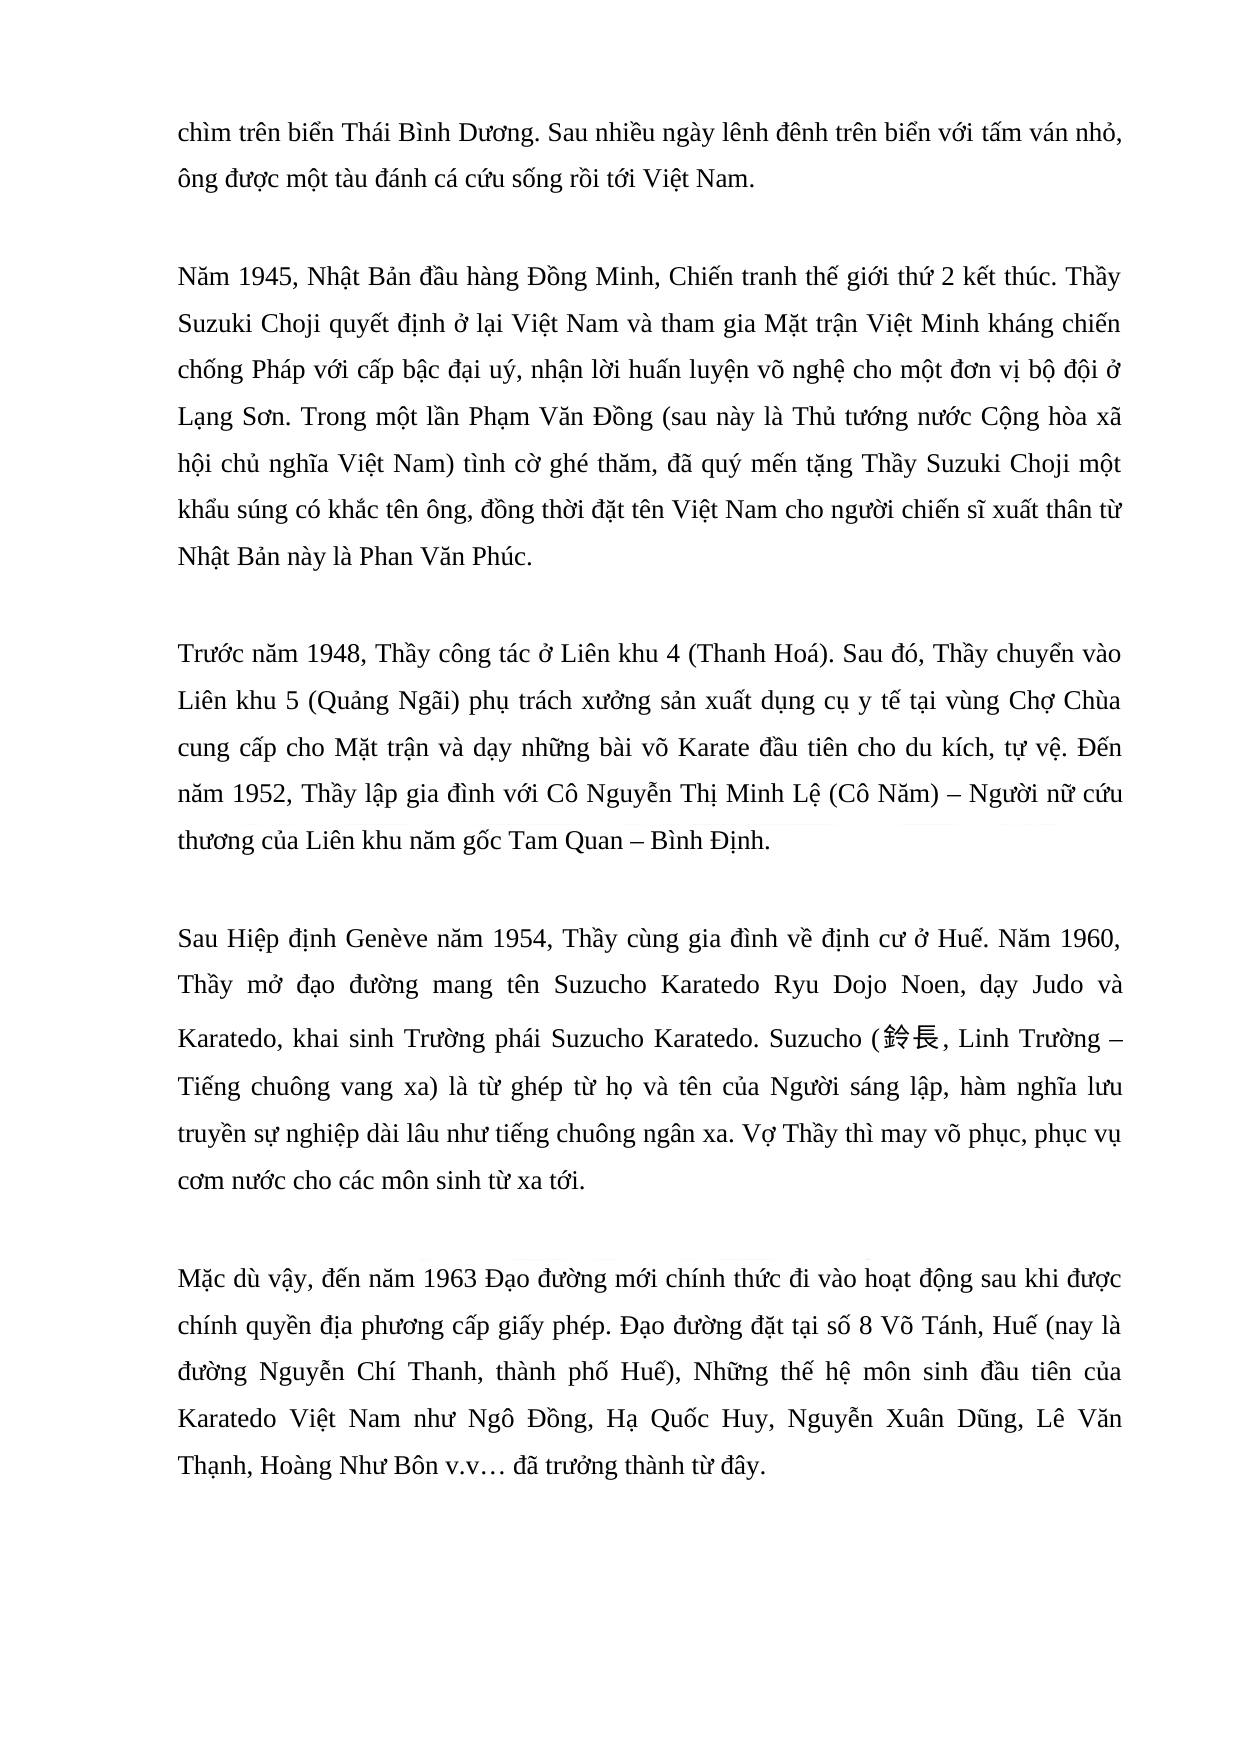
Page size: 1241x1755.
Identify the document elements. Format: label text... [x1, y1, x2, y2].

text Mặc dù vậy, đến năm 1963 Đạo đường mới chính thức đi vào hoạt động sau khi được chính quyền địa phương cấp giấy phép. Đạo đường đặt tại số 8 Võ Tánh, Huế (nay là đường Nguyễn Chí Thanh, thành phố Huế), Những thế hệ môn sinh đầu tiên của Karatedo Việt Nam như Ngô Đồng, Hạ Quốc Huy, Nguyễn Xuân Dũng, Lê Văn Thạnh, Hoàng Như Bôn v.v… đã trưởng thành từ đây. [177, 1353, 1123, 1480]
text Năm 1945, Nhật Bản đầu hàng Đồng Minh, Chiến tranh thế giới thứ 2 kết thúc. Thầy Suzuki Choji quyết định ở lại Việt Nam và tham gia Mặt trận Việt Minh kháng chiến chống Pháp với cấp bậc đại uý, nhận lời huấn luyện võ nghệ cho một đơn vị bộ đội ở Lạng Sơn. Trong một lần Phạm Văn Đồng (sau này là Thủ tướng nước Cộng hòa xã hội chủ nghĩa Việt Nam) tình cờ ghé thăm, đã quý mến tặng Thầy Suzuki Choji một khẩu súng có khắc tên ông, đồng thời đặt tên Việt Nam cho người chiến sĩ xuất thân từ Nhật Bản này là Phan Văn Phúc. [177, 260, 1122, 353]
text chìm trên biển Thái Bình Dương. Sau nhiều ngày lênh đênh trên biển với tấm ván nhỏ, ông được một tàu đánh cá cứu sống rồi tới Việt Nam. [177, 116, 1123, 193]
